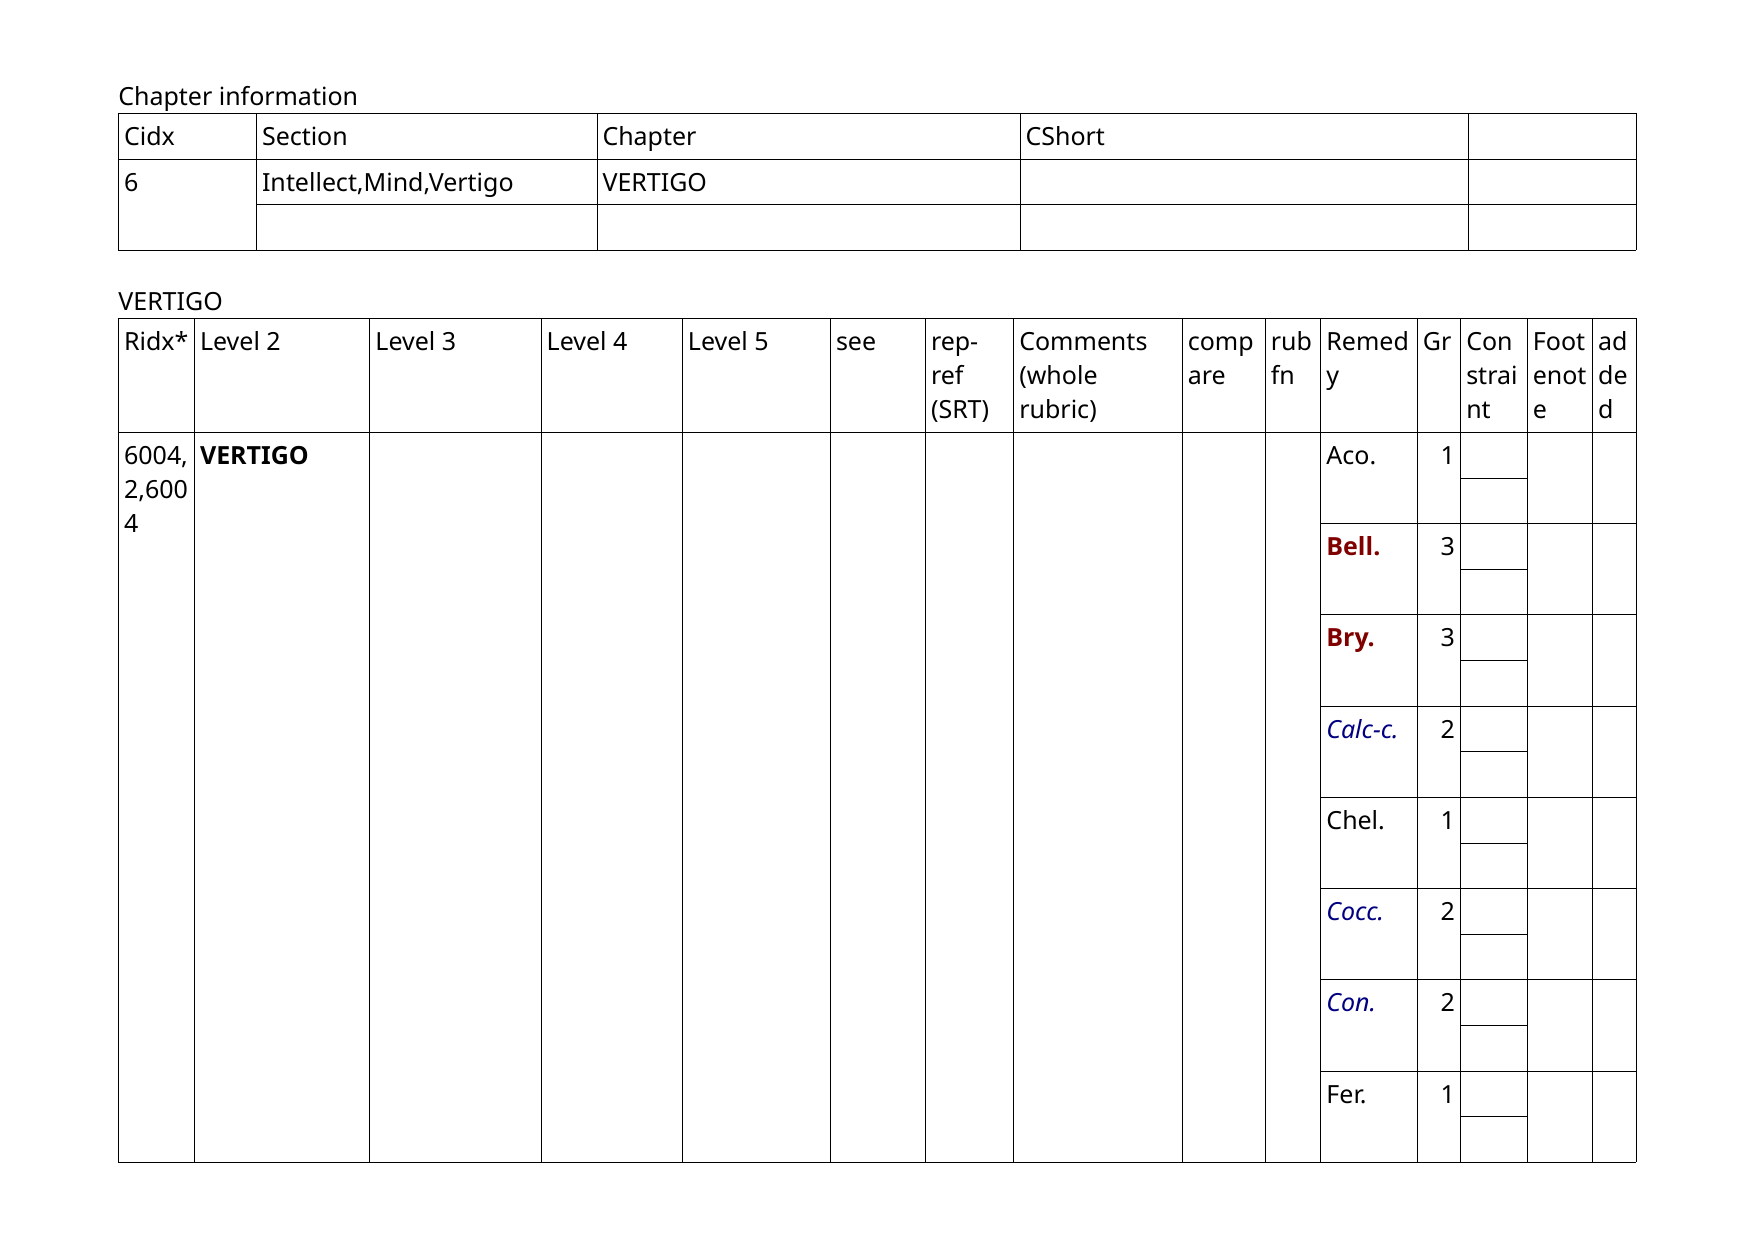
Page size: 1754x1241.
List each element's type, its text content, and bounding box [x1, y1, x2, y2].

table_cell Intellect,Mind,Vertigo [257, 160, 597, 204]
table_cell [1593, 615, 1636, 706]
table_cell 2 [1418, 980, 1460, 1071]
table_header Cidx [119, 114, 256, 158]
table_cell [1461, 752, 1527, 797]
table_cell [1461, 798, 1527, 842]
table_cell [1021, 160, 1468, 204]
table_cell Calc-c. [1321, 707, 1417, 797]
table_header [1469, 114, 1636, 158]
table_cell [598, 205, 1020, 250]
table_cell 1 [1418, 433, 1460, 523]
table_cell 1 [1418, 798, 1460, 888]
text VERTIGO [118, 284, 1636, 318]
table_cell Fer. [1321, 1072, 1417, 1162]
table_cell [1528, 1072, 1592, 1162]
table_cell [370, 433, 541, 1162]
table_cell [1593, 524, 1636, 614]
table_header Chapter [598, 114, 1020, 158]
table_cell 6004,2,6004 [119, 433, 194, 1162]
table_cell [1461, 479, 1527, 523]
table_cell [1593, 798, 1636, 888]
table_cell [1528, 889, 1592, 979]
table_cell [1461, 1072, 1527, 1116]
table_cell [683, 433, 830, 1162]
table_header Level 4 [542, 319, 682, 432]
table_cell [1593, 980, 1636, 1071]
table_cell [1528, 433, 1592, 523]
table_header Section [257, 114, 597, 158]
table_cell [1461, 661, 1527, 706]
table_cell [1469, 160, 1636, 204]
table_cell [1461, 889, 1527, 934]
table_header Comments (whole rubric) [1014, 319, 1182, 432]
table_cell [542, 433, 682, 1162]
table_header see [831, 319, 925, 432]
table_header Gr [1418, 319, 1460, 432]
table_cell 6 [119, 160, 256, 250]
table_cell Con. [1321, 980, 1417, 1071]
table_header added [1593, 319, 1636, 432]
table_cell [1469, 205, 1636, 250]
table_header Level 3 [370, 319, 541, 432]
table_cell [1461, 1026, 1527, 1071]
table_cell [1461, 844, 1527, 888]
table_cell Chel. [1321, 798, 1417, 888]
table_cell 2 [1418, 707, 1460, 797]
table_header Level 5 [683, 319, 830, 432]
table_cell 1 [1418, 1072, 1460, 1162]
table_cell [1528, 524, 1592, 614]
table_cell Bell. [1321, 524, 1417, 614]
table_cell 3 [1418, 615, 1460, 706]
table_cell [1461, 524, 1527, 569]
table_cell [1266, 433, 1320, 1162]
table_cell Vertigo [195, 433, 369, 1162]
table_cell [1461, 433, 1527, 477]
table_cell [1528, 615, 1592, 706]
table_header compare [1183, 319, 1265, 432]
table_cell Cocc. [1321, 889, 1417, 979]
table_cell Aco. [1321, 433, 1417, 523]
table_header Remedy [1321, 319, 1417, 432]
text Chapter information [118, 79, 1636, 113]
table_cell [1014, 433, 1182, 1162]
table_cell [1461, 615, 1527, 660]
table_cell 3 [1418, 524, 1460, 614]
table_header Constraint [1461, 319, 1527, 432]
table_header Level 2 [195, 319, 369, 432]
table_cell [1528, 707, 1592, 797]
table_cell 2 [1418, 889, 1460, 979]
table_cell VERTIGO [598, 160, 1020, 204]
table_cell [1528, 798, 1592, 888]
table_cell [831, 433, 925, 1162]
table_cell [1593, 889, 1636, 979]
table_header rub fn [1266, 319, 1320, 432]
table_cell [1461, 570, 1527, 614]
table_cell [1593, 1072, 1636, 1162]
table_cell [1528, 980, 1592, 1071]
table_cell [1593, 433, 1636, 523]
table_cell [1461, 707, 1527, 751]
table_cell [1593, 707, 1636, 797]
table_cell [1021, 205, 1468, 250]
table_cell [1461, 1117, 1527, 1162]
table_cell [257, 205, 597, 250]
table_cell [1461, 935, 1527, 979]
table_header Ridx* [119, 319, 194, 432]
table_header rep-ref (SRT) [926, 319, 1013, 432]
table_cell [926, 433, 1013, 1162]
table_header Footenote [1528, 319, 1592, 432]
table_header CShort [1021, 114, 1468, 158]
table_cell [1183, 433, 1265, 1162]
table_cell [1461, 980, 1527, 1025]
table_cell Bry. [1321, 615, 1417, 706]
